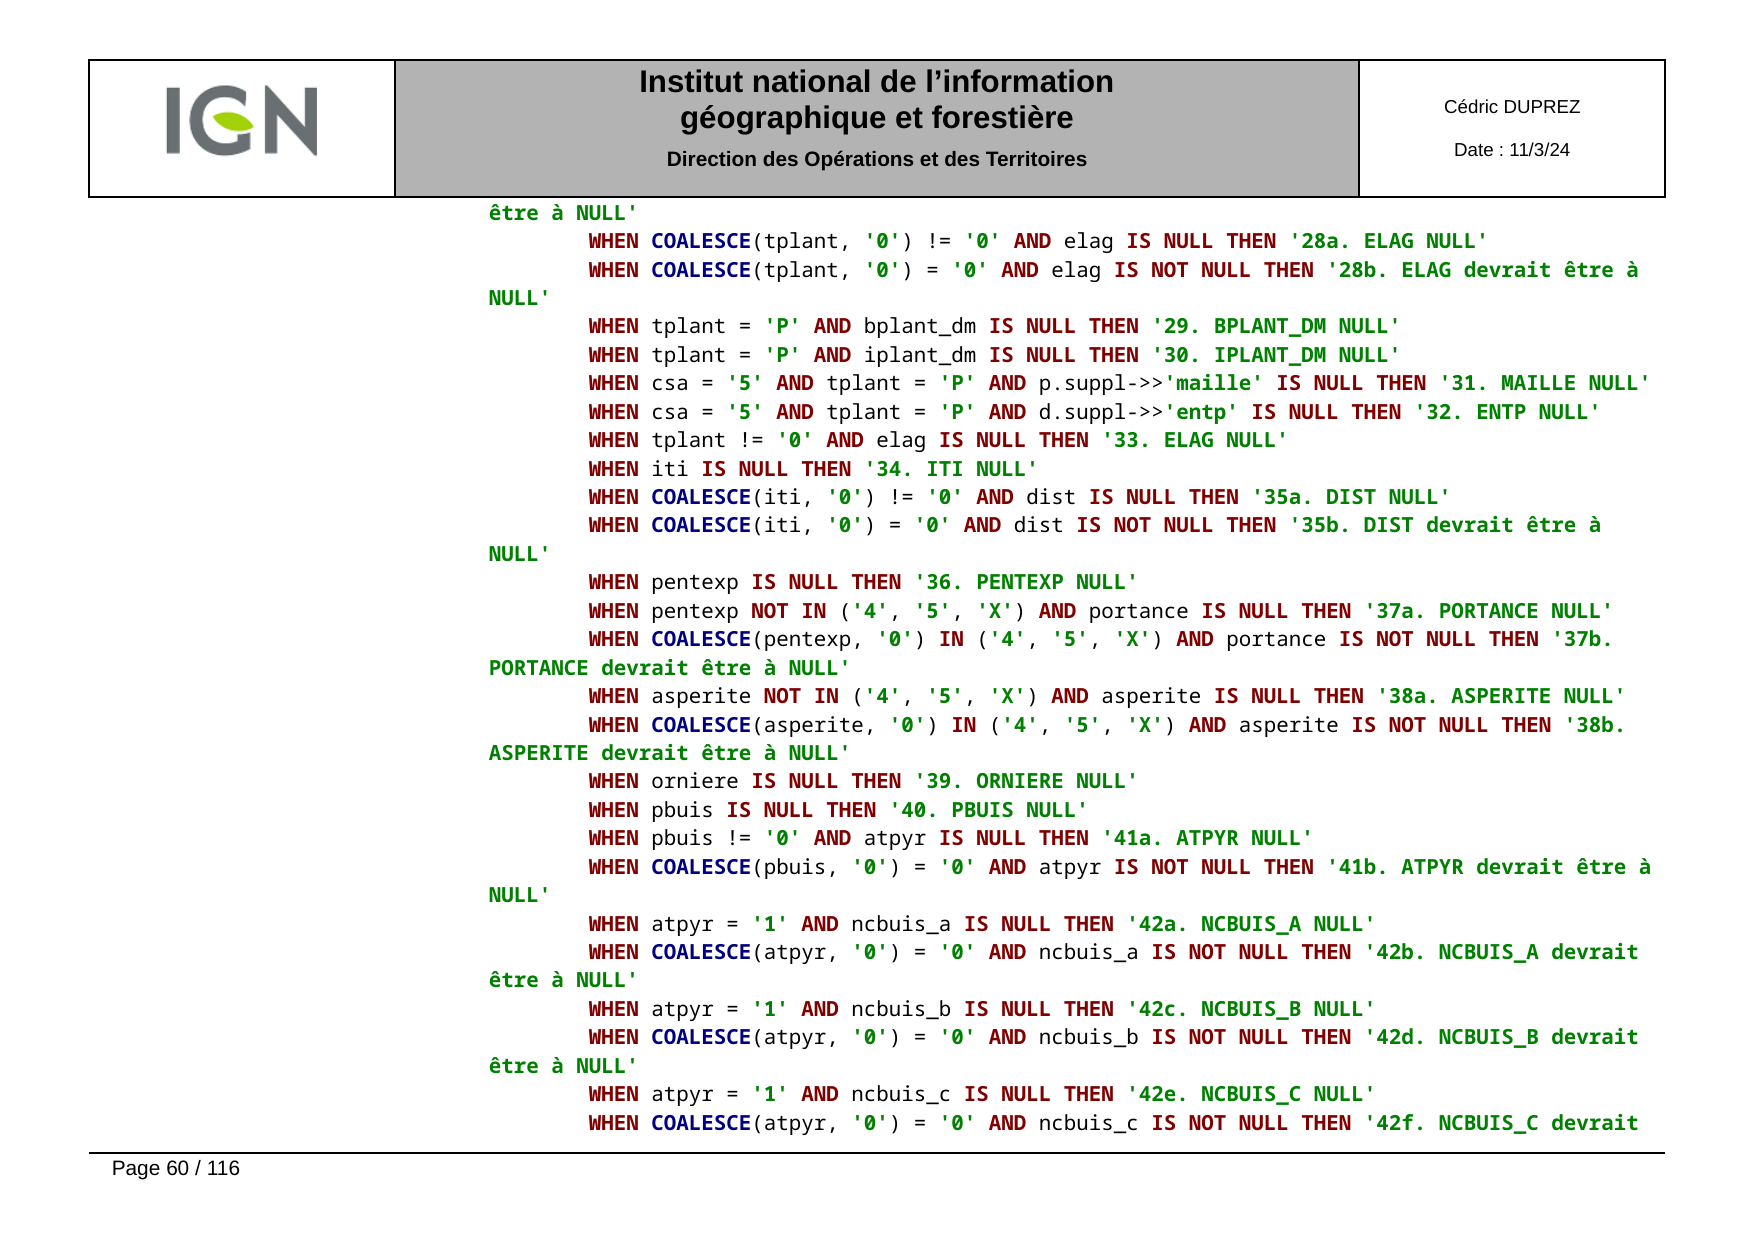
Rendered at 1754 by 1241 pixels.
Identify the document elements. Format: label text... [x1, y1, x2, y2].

picture [141, 62, 343, 180]
table_cell [89, 198, 483, 1142]
table_cell être à NULL' WHEN COALESCE(tplant, '0') != '0' AND elag IS NULL THEN '28a. ELAG NULL' WHEN COALESCE(tplant, '0') = '0' AND elag IS NOT NULL THEN '28b. ELAG devrait être à NULL' WHEN tplant = 'P' AND bplant_dm IS NULL THEN '29. BPLANT_DM NULL' WHEN tplant = 'P' AND iplant_dm IS NULL THEN '30. IPLANT_DM NULL' WHEN csa = '5' AND tplant = 'P' AND p.suppl->>'maille' IS NULL THEN '31. MAILLE NULL' WHEN csa = '5' AND tplant = 'P' AND d.suppl->>'entp' IS NULL THEN '32. ENTP NULL' WHEN tplant != '0' AND elag IS NULL THEN '33. ELAG NULL' WHEN iti IS NULL THEN '34. ITI NULL' WHEN COALESCE(iti, '0') != '0' AND dist IS NULL THEN '35a. DIST NULL' WHEN COALESCE(iti, '0') = '0' AND dist IS NOT NULL THEN '35b. DIST devrait être à NULL' WHEN pentexp IS NULL THEN '36. PENTEXP NULL' WHEN pentexp NOT IN ('4', '5', 'X') AND portance IS NULL THEN '37a. PORTANCE NULL' WHEN COALESCE(pentexp, '0') IN ('4', '5', 'X') AND portance IS NOT NULL THEN '37b. PORTANCE devrait être à NULL' WHEN asperite NOT IN ('4', '5', 'X') AND asperite IS NULL THEN '38a. ASPERITE NULL' WHEN COALESCE(asperite, '0') IN ('4', '5', 'X') AND asperite IS NOT NULL THEN '38b. ASPERITE devrait être à NULL' WHEN orniere IS NULL THEN '39. ORNIERE NULL' WHEN pbuis IS NULL THEN '40. PBUIS NULL' WHEN pbuis != '0' AND atpyr IS NULL THEN '41a. ATPYR NULL' WHEN COALESCE(pbuis, '0') = '0' AND atpyr IS NOT NULL THEN '41b. ATPYR devrait être à NULL' WHEN atpyr = '1' AND ncbuis_a IS NULL THEN '42a. NCBUIS_A NULL' WHEN COALESCE(atpyr, '0') = '0' AND ncbuis_a IS NOT NULL THEN '42b. NCBUIS_A devrait être à NULL' WHEN atpyr = '1' AND ncbuis_b IS NULL THEN '42c. NCBUIS_B NULL' WHEN COALESCE(atpyr, '0') = '0' AND ncbuis_b IS NOT NULL THEN '42d. NCBUIS_B devrait être à NULL' WHEN atpyr = '1' AND ncbuis_c IS NULL THEN '42e. NCBUIS_C NULL' WHEN COALESCE(atpyr, '0') = '0' AND ncbuis_c IS NOT NULL THEN '42f. NCBUIS_C devrait [483, 198, 1665, 1142]
